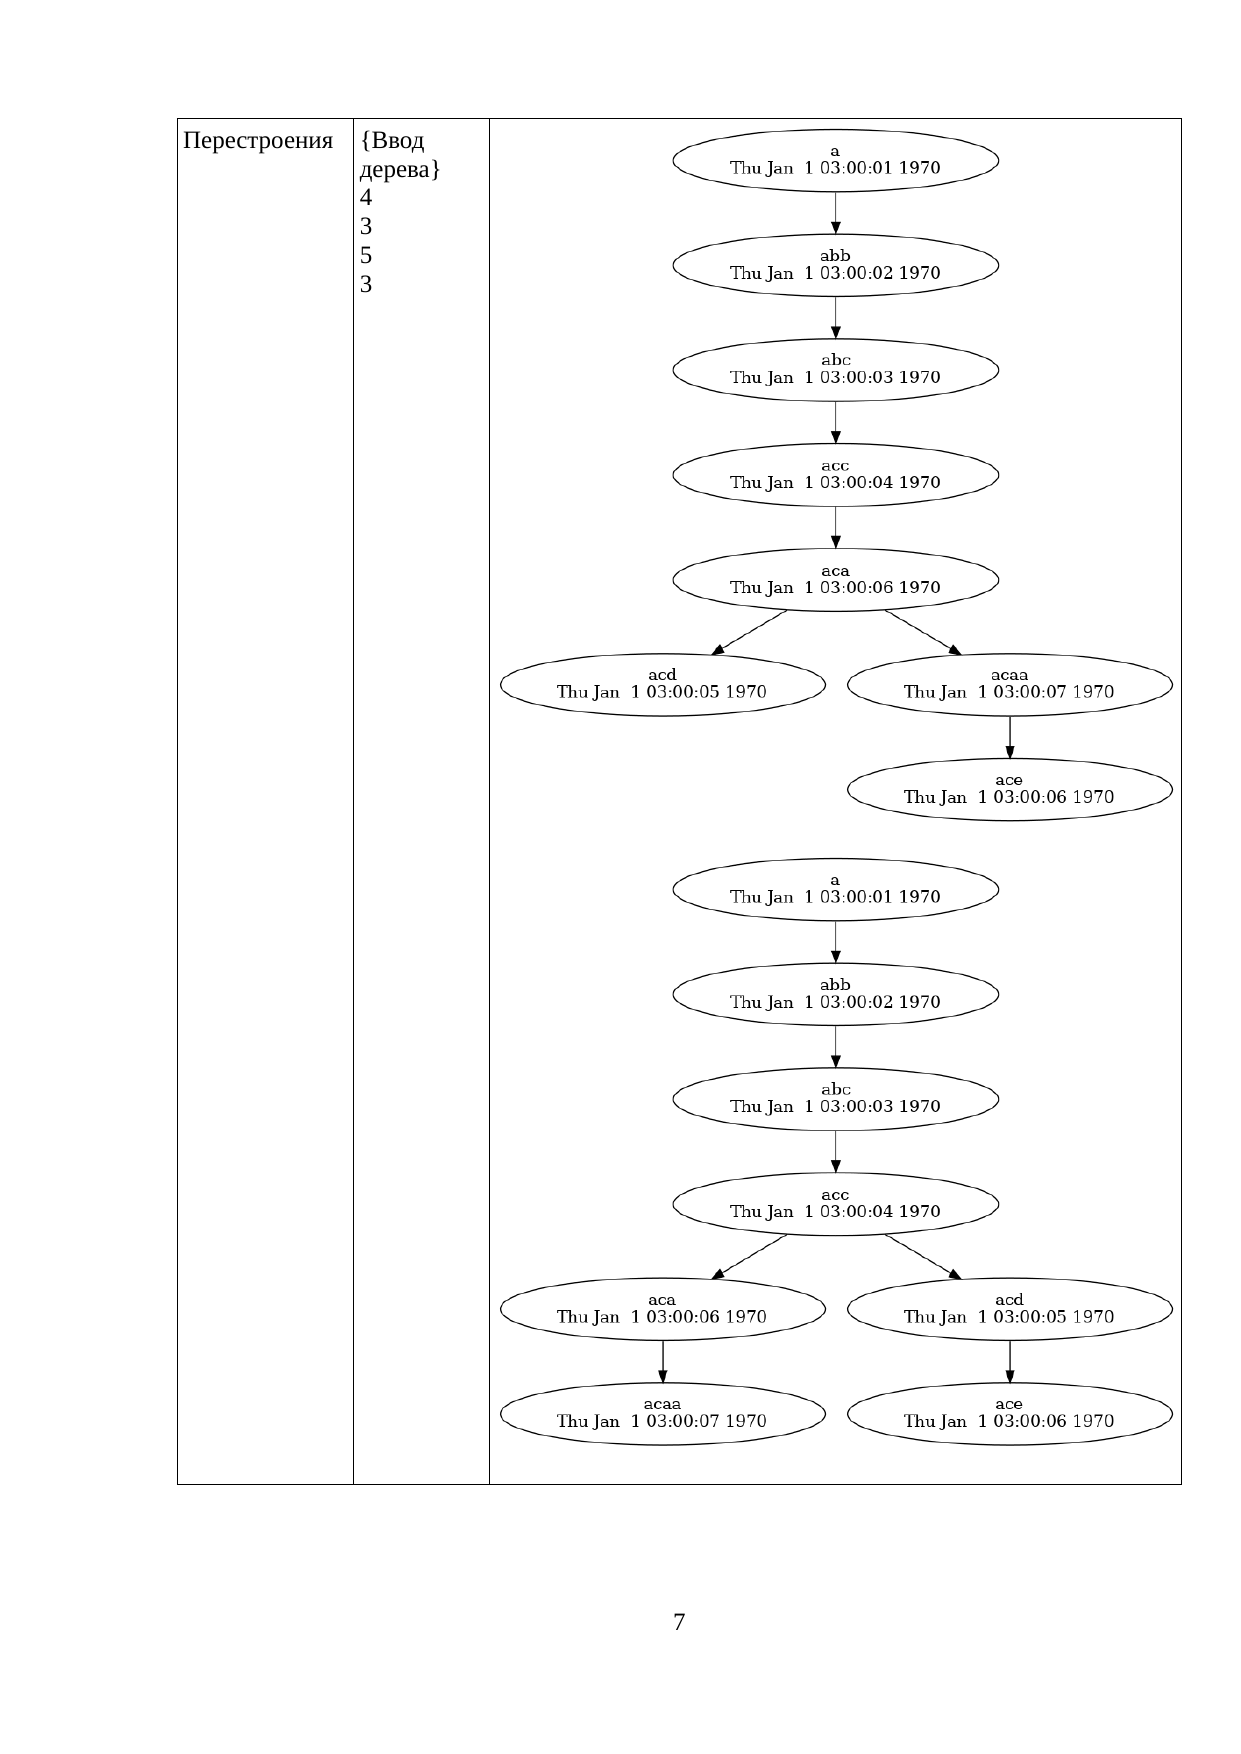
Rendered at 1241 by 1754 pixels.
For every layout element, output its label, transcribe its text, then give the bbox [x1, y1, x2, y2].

table_cell Перестроения [178, 119, 353, 1484]
table_cell [490, 119, 1181, 1484]
table_cell {Ввод дерева} 4 3 5 3 [354, 119, 489, 1484]
picture [495, 853, 1177, 1450]
picture [495, 125, 1177, 825]
